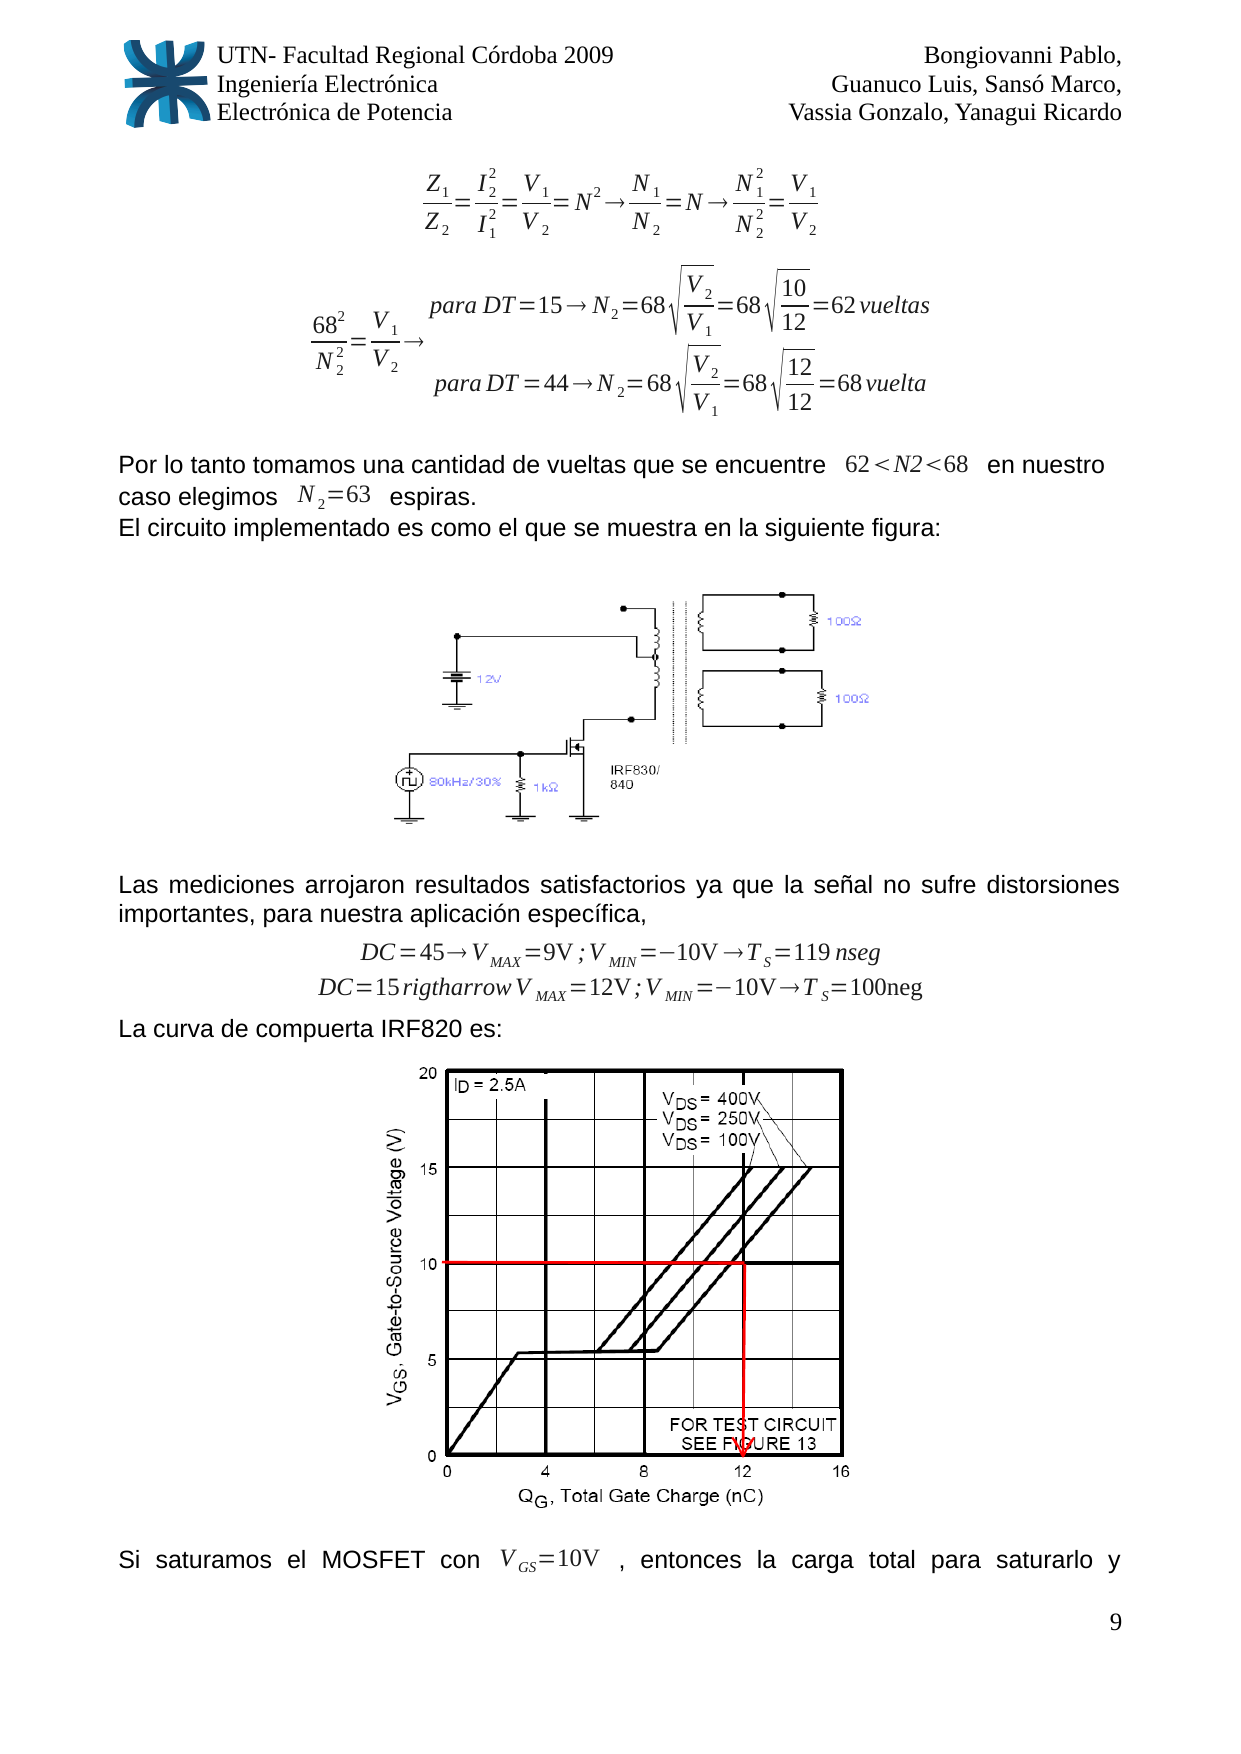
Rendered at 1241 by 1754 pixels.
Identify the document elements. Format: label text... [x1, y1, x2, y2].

text Por lo tanto tomamos una cantidad de vueltas que se encuentreen nuestro caso elegimosespiras. [118, 449, 1122, 513]
text El circuito implementado es como el que se muestra en la siguiente figura: [118, 513, 1122, 542]
text Las mediciones arrojaron resultados satisfactorios ya que la señal no sufre distorsiones importantes, para nuestra aplicación específica, [118, 870, 1122, 927]
text Si saturamos el MOSFET con, entonces la carga total para saturarlo y [118, 1543, 1122, 1576]
text La curva de compuerta IRF820 es: [118, 1013, 1122, 1042]
picture [123, 40, 211, 128]
